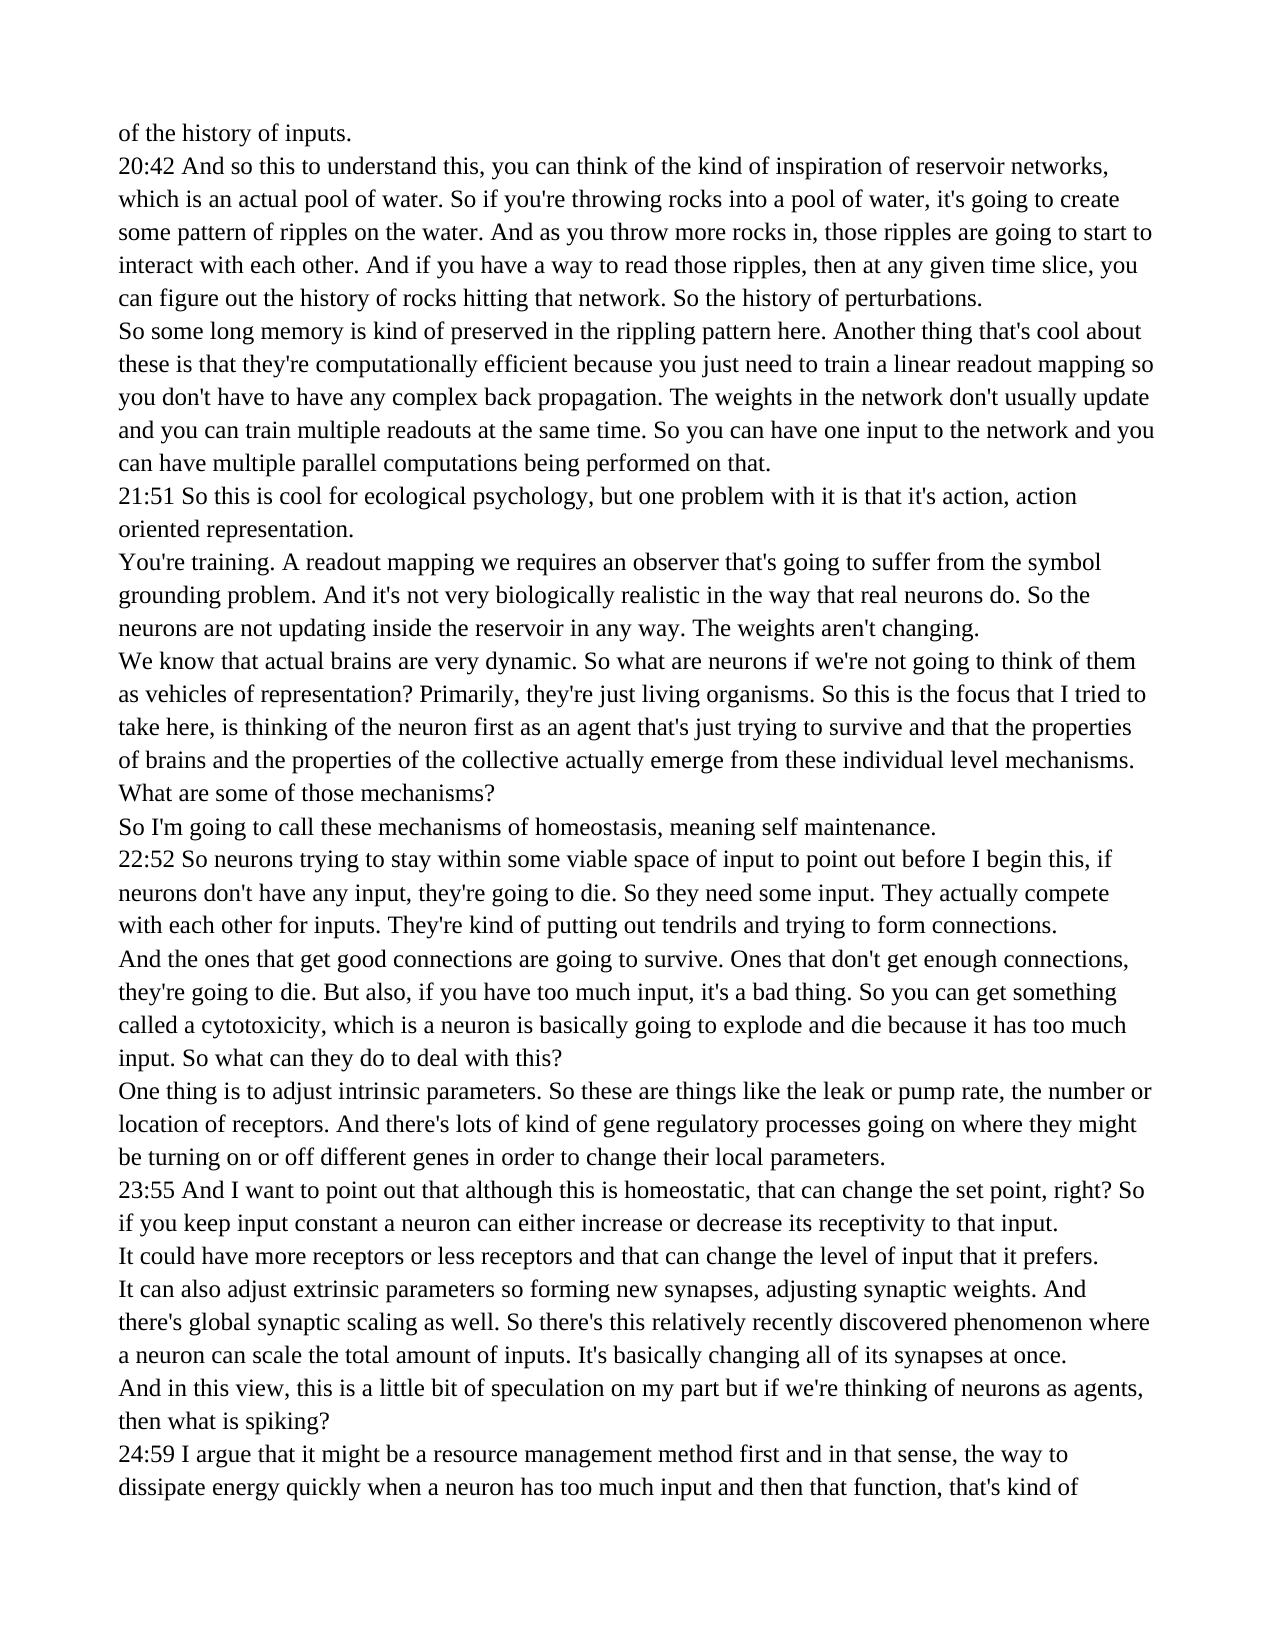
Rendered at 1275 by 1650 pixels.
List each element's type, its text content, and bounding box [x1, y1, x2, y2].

text 24:59 I argue that it might be a resource management method first and in that sense, the way to dissipate energy quickly when a neuron has too much input and then that function, that's kind of [118, 1439, 1157, 1501]
text 23:55 And I want to point out that although this is homeostatic, that can change the set point, right? So if you keep input constant a neuron can either increase or decrease its receptivity to that input. [118, 1175, 1157, 1237]
text So some long memory is kind of preserved in the rippling pattern here. Another thing that's cool about these is that they're computationally efficient because you just need to train a linear readout mapping so you don't have to have any complex back propagation. The weights in the network don't usually update and you can train multiple readouts at the same time. So you can have one input to the network and you can have multiple parallel computations being performed on that. [118, 316, 1157, 477]
text So I'm going to call these mechanisms of homeostasis, meaning self maintenance. [118, 812, 1157, 840]
text 22:52 So neurons trying to stay within some viable space of input to point out before I begin this, if neurons don't have any input, they're going to die. So they need some input. They actually compete with each other for inputs. They're kind of putting out tendrils and trying to form connections. [118, 844, 1157, 939]
text of the history of inputs. [118, 118, 1157, 147]
text 20:42 And so this to understand this, you can think of the kind of inspiration of reservoir networks, which is an actual pool of water. So if you're throwing rocks into a pool of water, it's going to create some pattern of ripples on the water. And as you throw more rocks in, those ripples are going to start to interact with each other. And if you have a way to read those ripples, then at any given time slice, you can figure out the history of rocks hitting that network. So the history of perturbations. [118, 151, 1157, 312]
text We know that actual brains are very dynamic. So what are neurons if we're not going to think of them as vehicles of representation? Primarily, they're just living organisms. So this is the focus that I tried to take here, is thinking of the neuron first as an agent that's just trying to survive and that the properties of brains and the properties of the collective actually emerge from these individual level mechanisms. What are some of those mechanisms? [118, 646, 1157, 807]
text And in this view, this is a little bit of speculation on my part but if we're thinking of neurons as agents, then what is spiking? [118, 1373, 1157, 1435]
text You're training. A readout mapping we requires an observer that's going to suffer from the symbol grounding problem. And it's not very biologically realistic in the way that real neurons do. So the neurons are not updating inside the reservoir in any way. The weights aren't changing. [118, 547, 1157, 642]
text It can also adjust extrinsic parameters so forming new synapses, adjusting synaptic weights. And there's global synaptic scaling as well. So there's this relatively recently discovered phenomenon where a neuron can scale the total amount of inputs. It's basically changing all of its synapses at once. [118, 1274, 1157, 1369]
text 21:51 So this is cool for ecological psychology, but one problem with it is that it's action, action oriented representation. [118, 481, 1157, 543]
text One thing is to adjust intrinsic parameters. So these are things like the leak or pump rate, the number or location of receptors. And there's lots of kind of gene regulatory processes going on where they might be turning on or off different genes in order to change their local parameters. [118, 1076, 1157, 1171]
text And the ones that get good connections are going to survive. Ones that don't get enough connections, they're going to die. But also, if you have too much input, it's a bad thing. So you can get something called a cytotoxicity, which is a neuron is basically going to explode and die because it has too much input. So what can they do to deal with this? [118, 944, 1157, 1071]
text It could have more receptors or less receptors and that can change the level of input that it prefers. [118, 1241, 1157, 1269]
